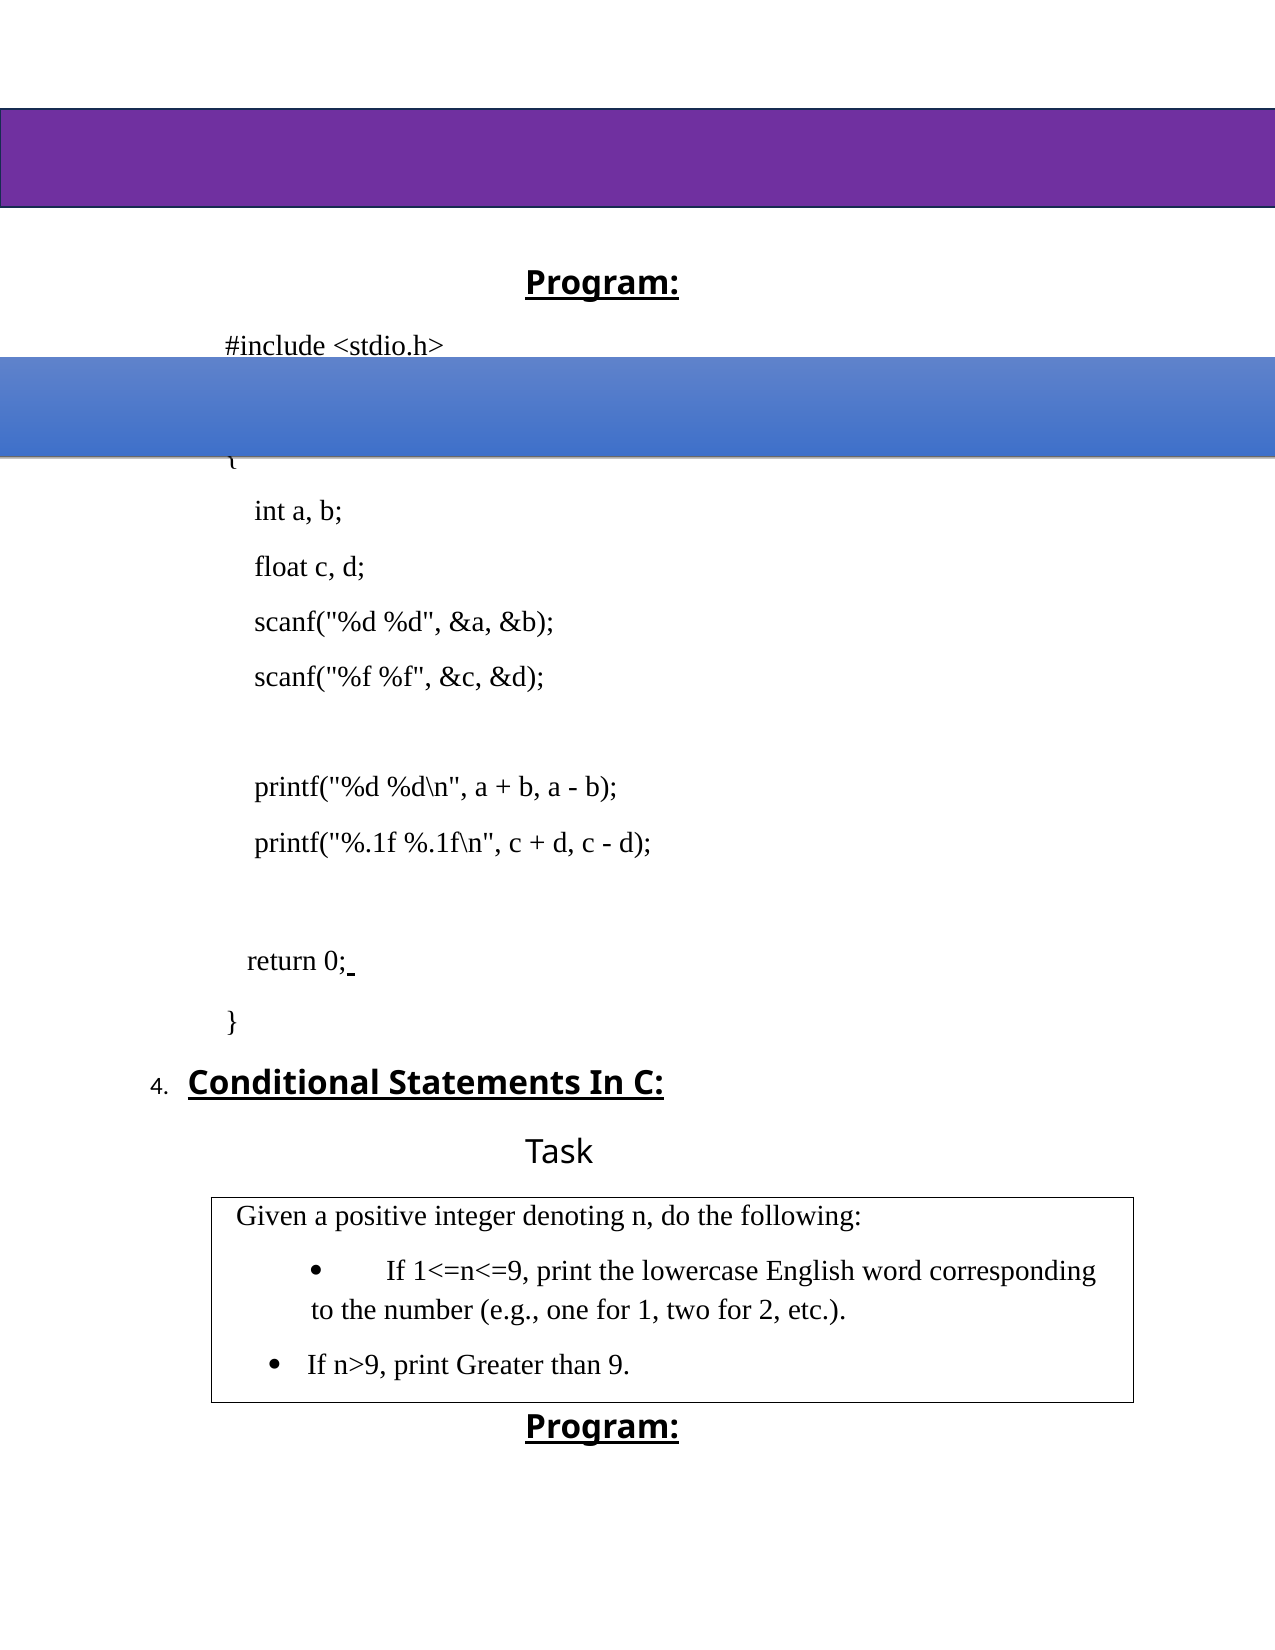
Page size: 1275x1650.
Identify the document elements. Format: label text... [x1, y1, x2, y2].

list Task [525, 1128, 1125, 1173]
list int a, b; [225, 493, 1125, 527]
text printf("%d %d\n", a + b, a - b); [225, 769, 1125, 803]
list scanf("%d %d", &a, &b); [225, 604, 1125, 637]
list } [225, 1004, 1125, 1037]
list { [225, 459, 1125, 472]
text Program: [525, 1403, 1125, 1449]
list scanf("%f %f", &c, &d); [225, 659, 1125, 693]
list Conditional Statements In C: [150, 1059, 1125, 1104]
list return 0; [225, 935, 1125, 981]
list Program: [525, 259, 1125, 304]
list printf("%.1f %.1f\n", c + d, c - d); [225, 825, 1125, 858]
list #include <stdio.h> [225, 328, 1125, 357]
list float c, d; [225, 549, 1125, 582]
table_header Given a positive integer denoting n, do the following: If 1<=n<=9, print the lowercase English word corresponding to the number (e.g., one for 1, two for 2, etc.). If n>9, print Greater than 9. [212, 1198, 1133, 1402]
